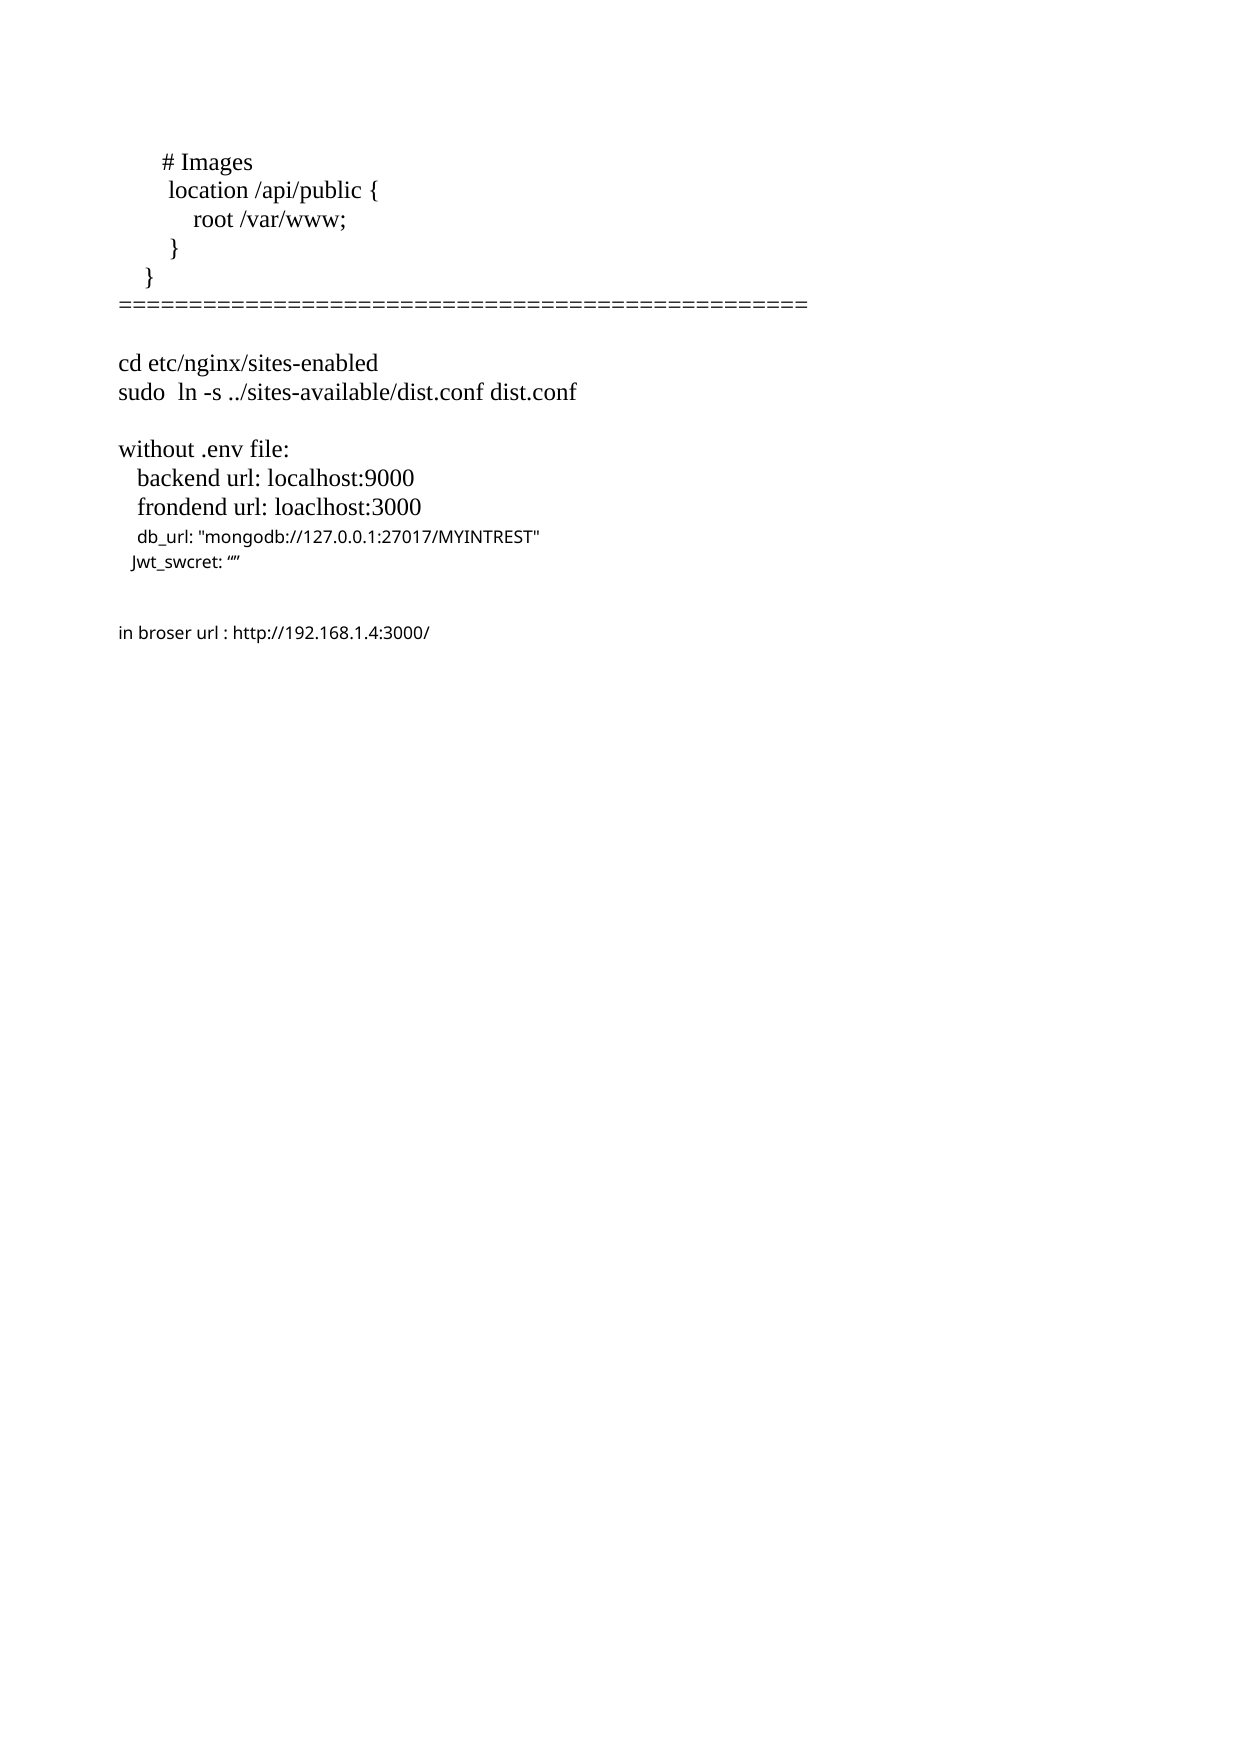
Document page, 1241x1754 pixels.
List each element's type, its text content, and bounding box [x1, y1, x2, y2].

text in broser url : http://192.168.1.4:3000/ [118, 621, 1122, 645]
text db_url: "mongodb://127.0.0.1:27017/MYINTREST" [118, 521, 1122, 549]
text without .env file: [118, 434, 1122, 463]
text location /api/public { [118, 176, 1122, 204]
text } [118, 262, 1122, 291]
text backend url: localhost:9000 [118, 463, 1122, 492]
text root /var/www; [118, 204, 1122, 233]
text sudo ln -s ../sites-available/dist.conf dist.conf [118, 377, 1122, 406]
text # Images [118, 147, 1122, 176]
text frondend url: loaclhost:3000 [118, 492, 1122, 521]
text Jwt_swcret: “” [118, 549, 1122, 573]
text cd etc/nginx/sites-enabled [118, 348, 1122, 377]
text } [118, 233, 1122, 262]
text ================================================= [118, 291, 1122, 319]
